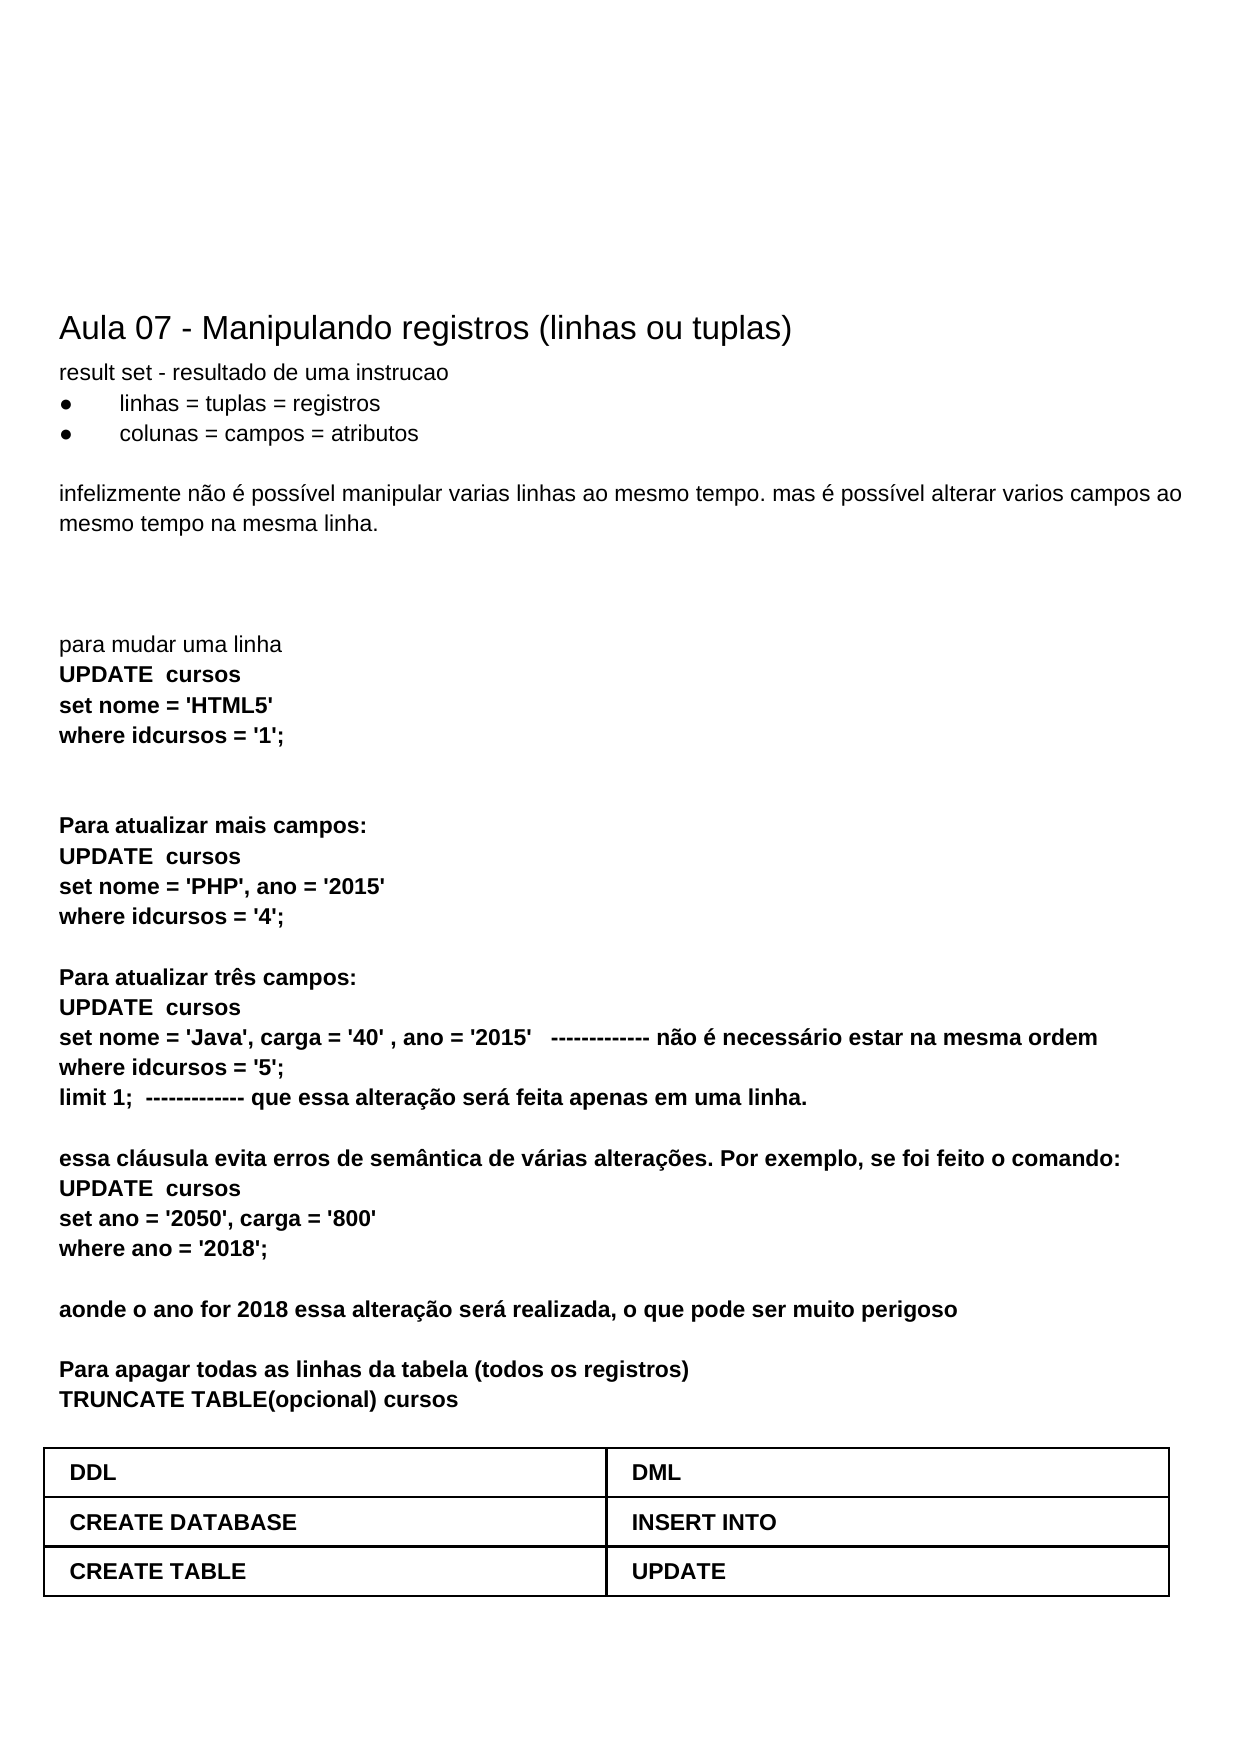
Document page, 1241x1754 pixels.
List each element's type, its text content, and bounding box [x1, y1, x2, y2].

list linhas = tuplas = registros [59, 389, 1232, 416]
table_cell CREATE DATABASE [45, 1498, 605, 1545]
text set nome = 'HTML5' [59, 692, 1232, 718]
text UPDATE cursos [59, 843, 1232, 869]
text para mudar uma linha [59, 631, 1232, 657]
subtitle Aula 07 - Manipulando registros (linhas ou tuplas) [59, 308, 1232, 347]
text set nome = 'Java', carga = '40' , ano = '2015' ------------- não é necessário estar na mesma ordem [59, 1024, 1232, 1050]
text where idcursos = '4'; [59, 903, 1232, 929]
text UPDATE cursos [59, 661, 1232, 688]
text UPDATE cursos [59, 994, 1232, 1020]
text UPDATE cursos [59, 1175, 1232, 1201]
text aonde o ano for 2018 essa alteração será realizada, o que pode ser muito perigoso [59, 1296, 1232, 1322]
text Para apagar todas as linhas da tabela (todos os registros) [59, 1356, 1232, 1382]
table_cell UPDATE [608, 1548, 1168, 1594]
text Para atualizar três campos: [59, 963, 1232, 990]
text TRUNCATE TABLE(opcional) cursos [59, 1386, 1232, 1413]
table_cell INSERT INTO [608, 1498, 1168, 1545]
text result set - resultado de uma instrucao [59, 359, 1232, 386]
table_cell CREATE TABLE [45, 1548, 605, 1594]
table_header DML [608, 1449, 1168, 1496]
text where idcursos = '1'; [59, 722, 1232, 748]
text set nome = 'PHP', ano = '2015' [59, 873, 1232, 899]
text infelizmente não é possível manipular varias linhas ao mesmo tempo. mas é possível alterar varios campos ao mesmo tempo na mesma linha. [59, 480, 1232, 537]
list colunas = campos = atributos [59, 420, 1232, 446]
table_header DDL [45, 1449, 605, 1496]
text set ano = '2050', carga = '800' [59, 1205, 1232, 1231]
text where ano = '2018'; [59, 1235, 1232, 1262]
text limit 1; ------------- que essa alteração será feita apenas em uma linha. [59, 1084, 1232, 1111]
text essa cláusula evita erros de semântica de várias alterações. Por exemplo, se foi feito o comando: [59, 1145, 1232, 1171]
text Para atualizar mais campos: [59, 812, 1232, 839]
text where idcursos = '5'; [59, 1054, 1232, 1080]
